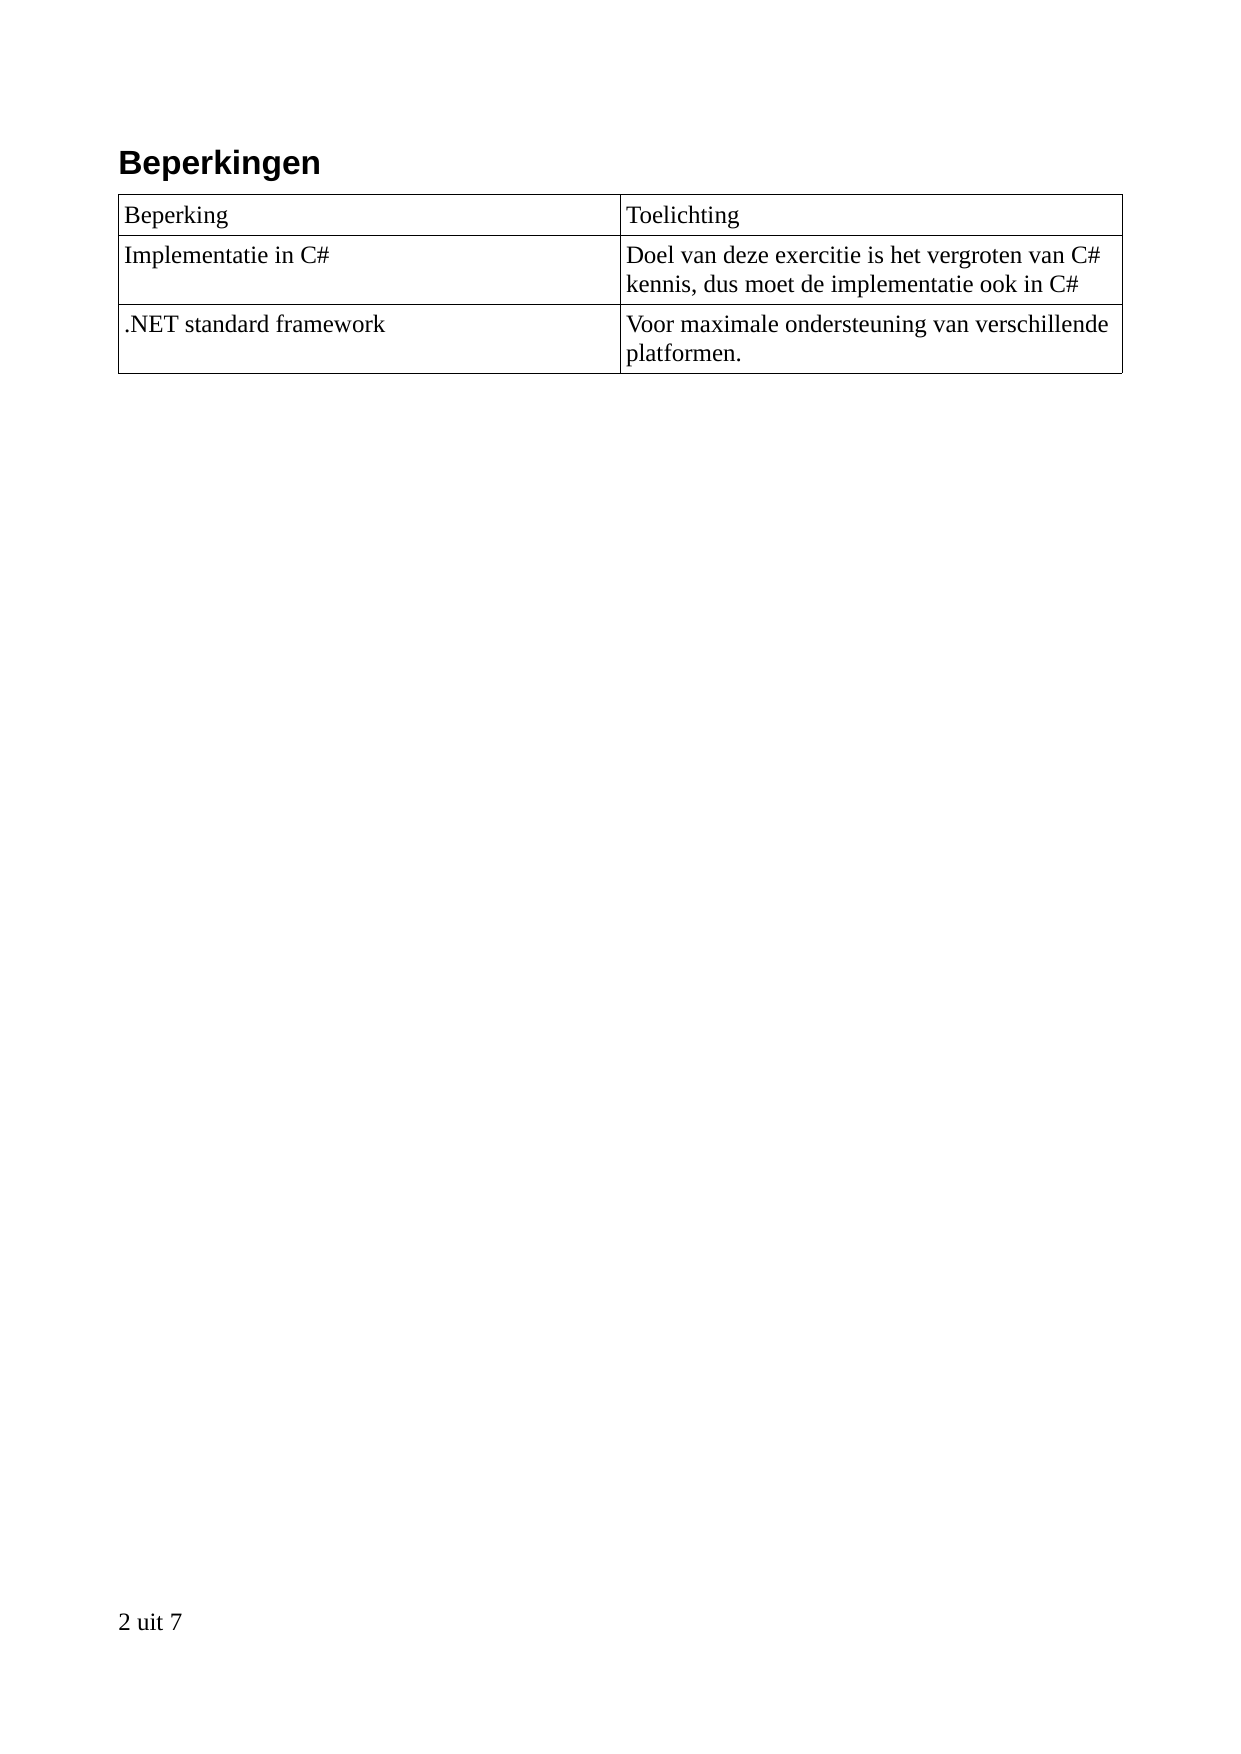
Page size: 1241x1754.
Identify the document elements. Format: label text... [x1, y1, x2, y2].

subtitle Beperkingen [118, 143, 1122, 182]
table_cell Doel van deze exercitie is het vergroten van C# kennis, dus moet de implementatie ook in C# [621, 236, 1122, 304]
table_header Beperking [119, 195, 620, 234]
table_header Toelichting [621, 195, 1122, 234]
table_cell Voor maximale ondersteuning van verschillende platformen. [621, 305, 1122, 373]
table_cell .NET standard framework [119, 305, 620, 373]
table_cell Implementatie in C# [119, 236, 620, 304]
